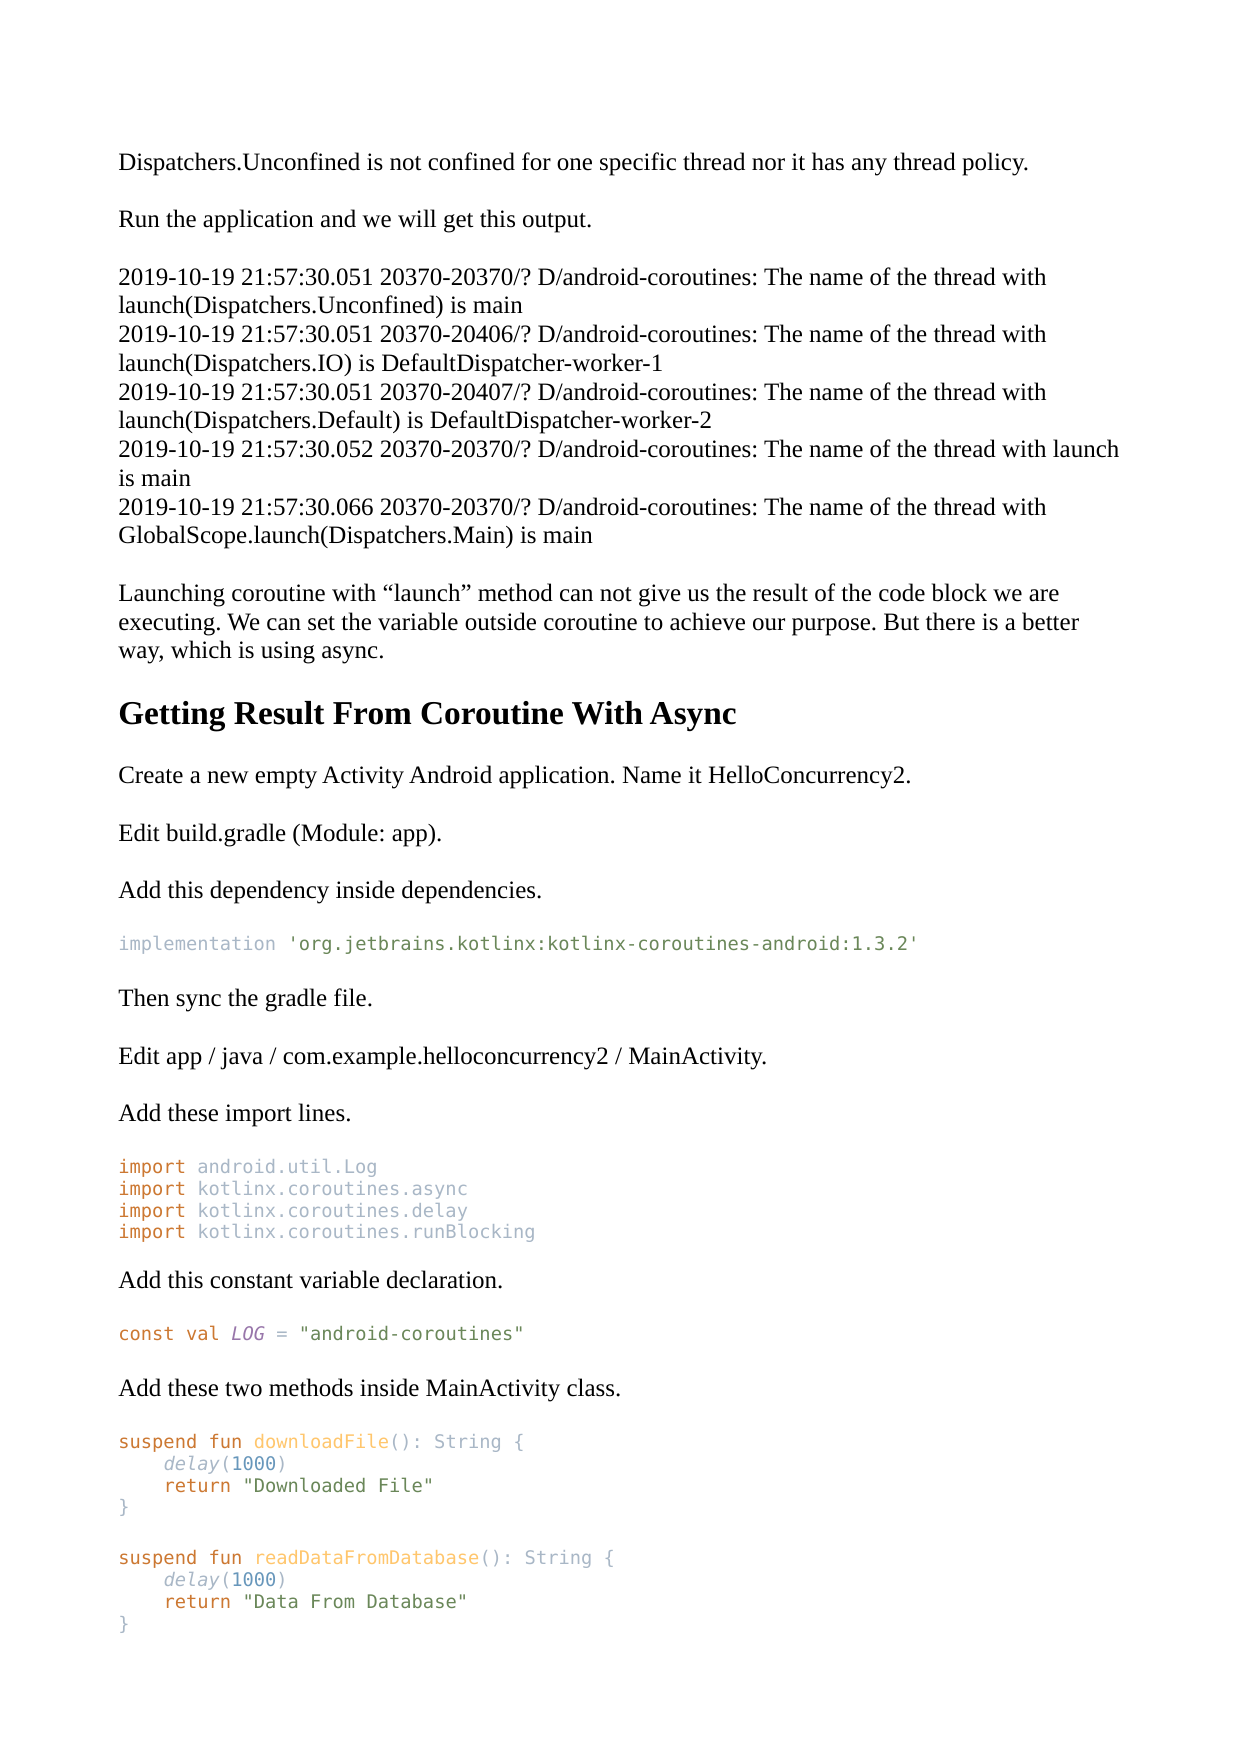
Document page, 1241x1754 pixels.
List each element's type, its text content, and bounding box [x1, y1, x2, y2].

text Getting Result From Coroutine With Async [118, 693, 1122, 731]
text implementation 'org.jetbrains.kotlinx:kotlinx-coroutines-android:1.3.2' [118, 933, 1122, 954]
text 2019-10-19 21:57:30.052 20370-20370/? D/android-coroutines: The name of the thread with launch is main [118, 434, 1122, 492]
text Add this dependency inside dependencies. [118, 875, 1122, 904]
text 2019-10-19 21:57:30.066 20370-20370/? D/android-coroutines: The name of the thread with GlobalScope.launch(Dispatchers.Main) is main [118, 492, 1122, 549]
text Add these import lines. [118, 1098, 1122, 1127]
text Run the application and we will get this output. [118, 204, 1122, 233]
text Create a new empty Activity Android application. Name it HelloConcurrency2. [118, 760, 1122, 789]
text Add these two methods inside MainActivity class. [118, 1373, 1122, 1402]
text import android.util.Log import kotlinx.coroutines.async import kotlinx.coroutines.delay import kotlinx.coroutines.runBlocking [118, 1156, 1122, 1243]
text suspend fun downloadFile(): String { delay(1000) return "Downloaded File" } suspend fun readDataFromDatabase(): String { delay(1000) return "Data From Database" } [118, 1431, 1122, 1634]
text const val LOG = "android-coroutines" [118, 1323, 1122, 1344]
text Dispatchers.Unconfined is not confined for one specific thread nor it has any thread policy. [118, 147, 1122, 176]
text Edit app / java / com.example.helloconcurrency2 / MainActivity. [118, 1041, 1122, 1069]
text 2019-10-19 21:57:30.051 20370-20406/? D/android-coroutines: The name of the thread with launch(Dispatchers.IO) is DefaultDispatcher-worker-1 [118, 319, 1122, 377]
text 2019-10-19 21:57:30.051 20370-20370/? D/android-coroutines: The name of the thread with launch(Dispatchers.Unconfined) is main [118, 262, 1122, 319]
text Edit build.gradle (Module: app). [118, 818, 1122, 846]
text Launching coroutine with “launch” method can not give us the result of the code block we are executing. We can set the variable outside coroutine to achieve our purpose. But there is a better way, which is using async. [118, 578, 1122, 664]
text 2019-10-19 21:57:30.051 20370-20407/? D/android-coroutines: The name of the thread with launch(Dispatchers.Default) is DefaultDispatcher-worker-2 [118, 377, 1122, 434]
text Add this constant variable declaration. [118, 1265, 1122, 1294]
text Then sync the gradle file. [118, 983, 1122, 1012]
